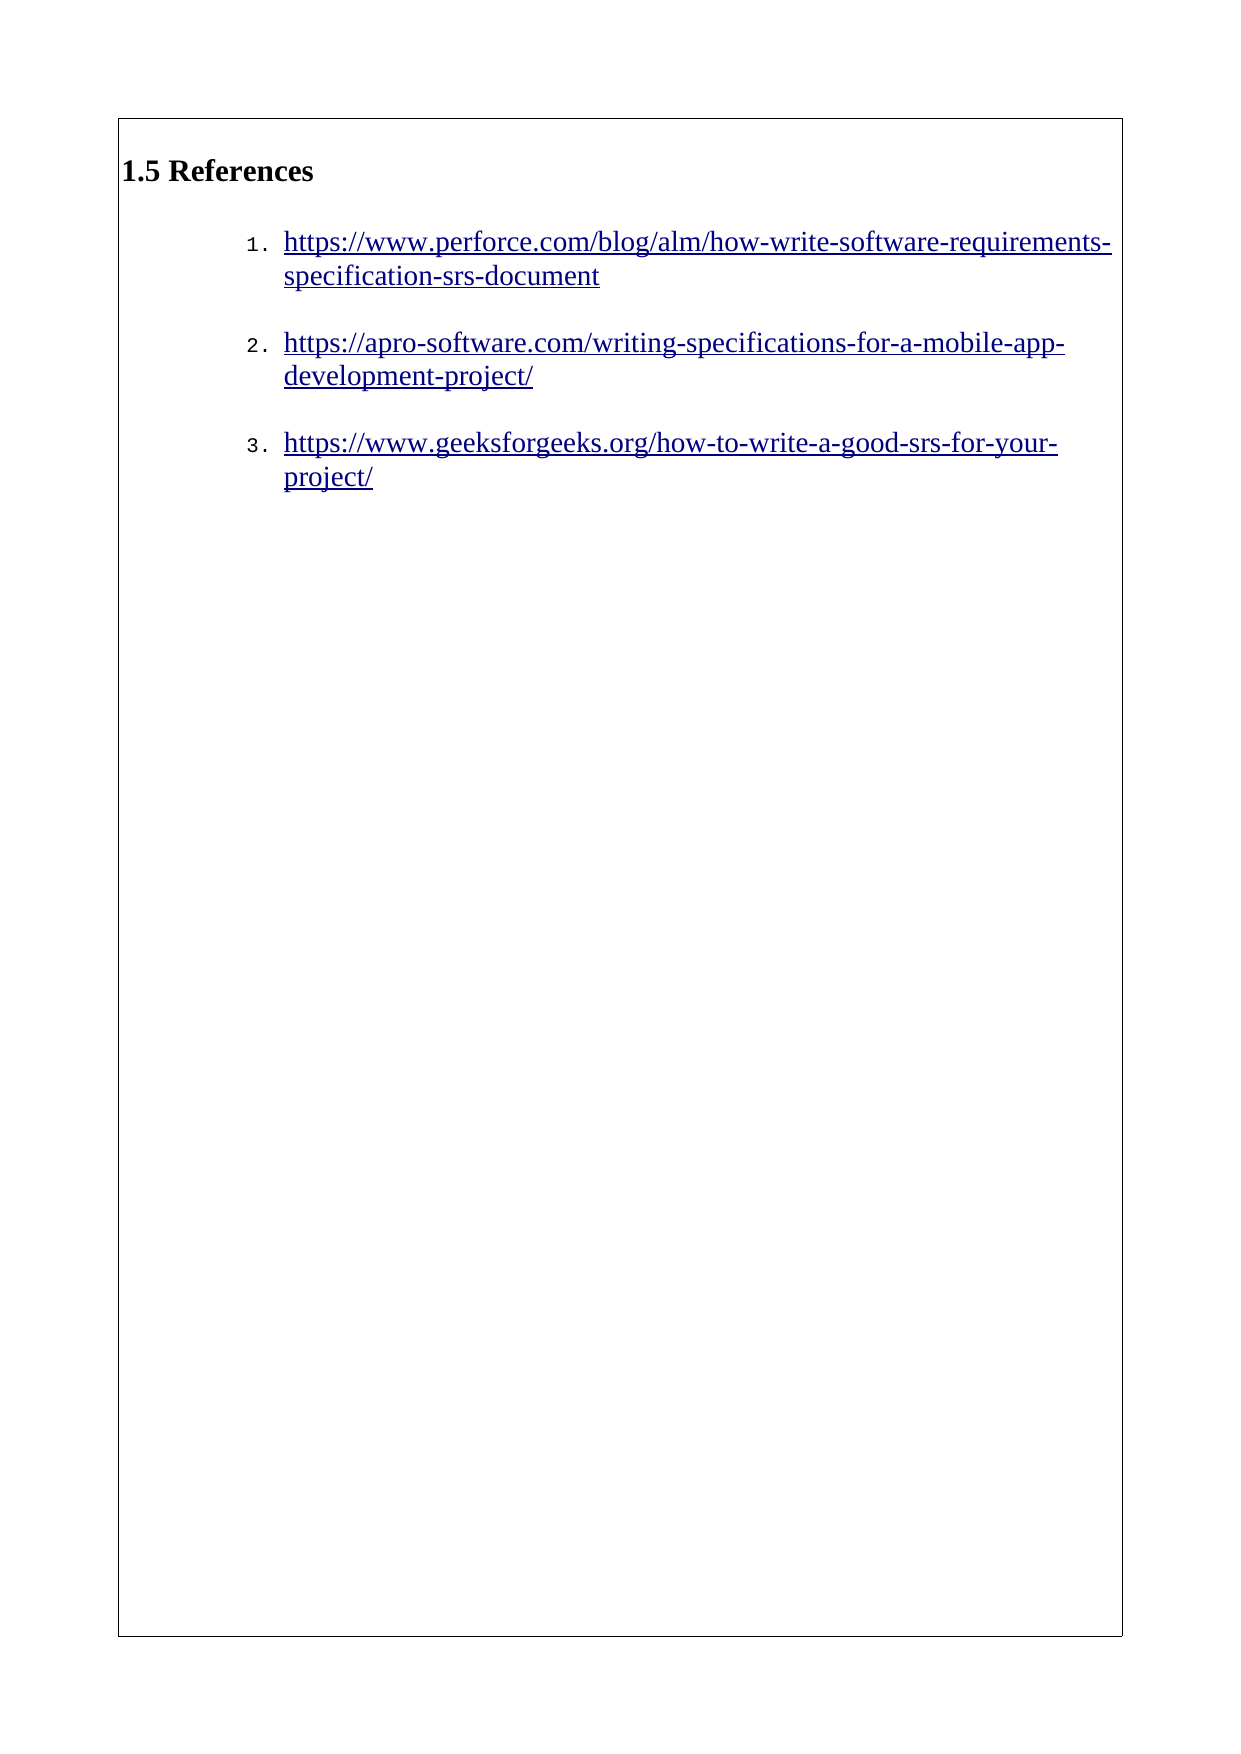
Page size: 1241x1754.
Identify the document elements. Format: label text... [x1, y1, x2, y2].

list https://apro-software.com/writing-specifications-for-a-mobile-app-development-project/ [246, 325, 1119, 392]
list https://www.perforce.com/blog/alm/how-write-software-requirements-specification-srs-document [246, 224, 1119, 291]
list https://www.geeksforgeeks.org/how-to-write-a-good-srs-for-your-project/ [246, 425, 1119, 492]
text 1.5 References [121, 152, 1119, 188]
